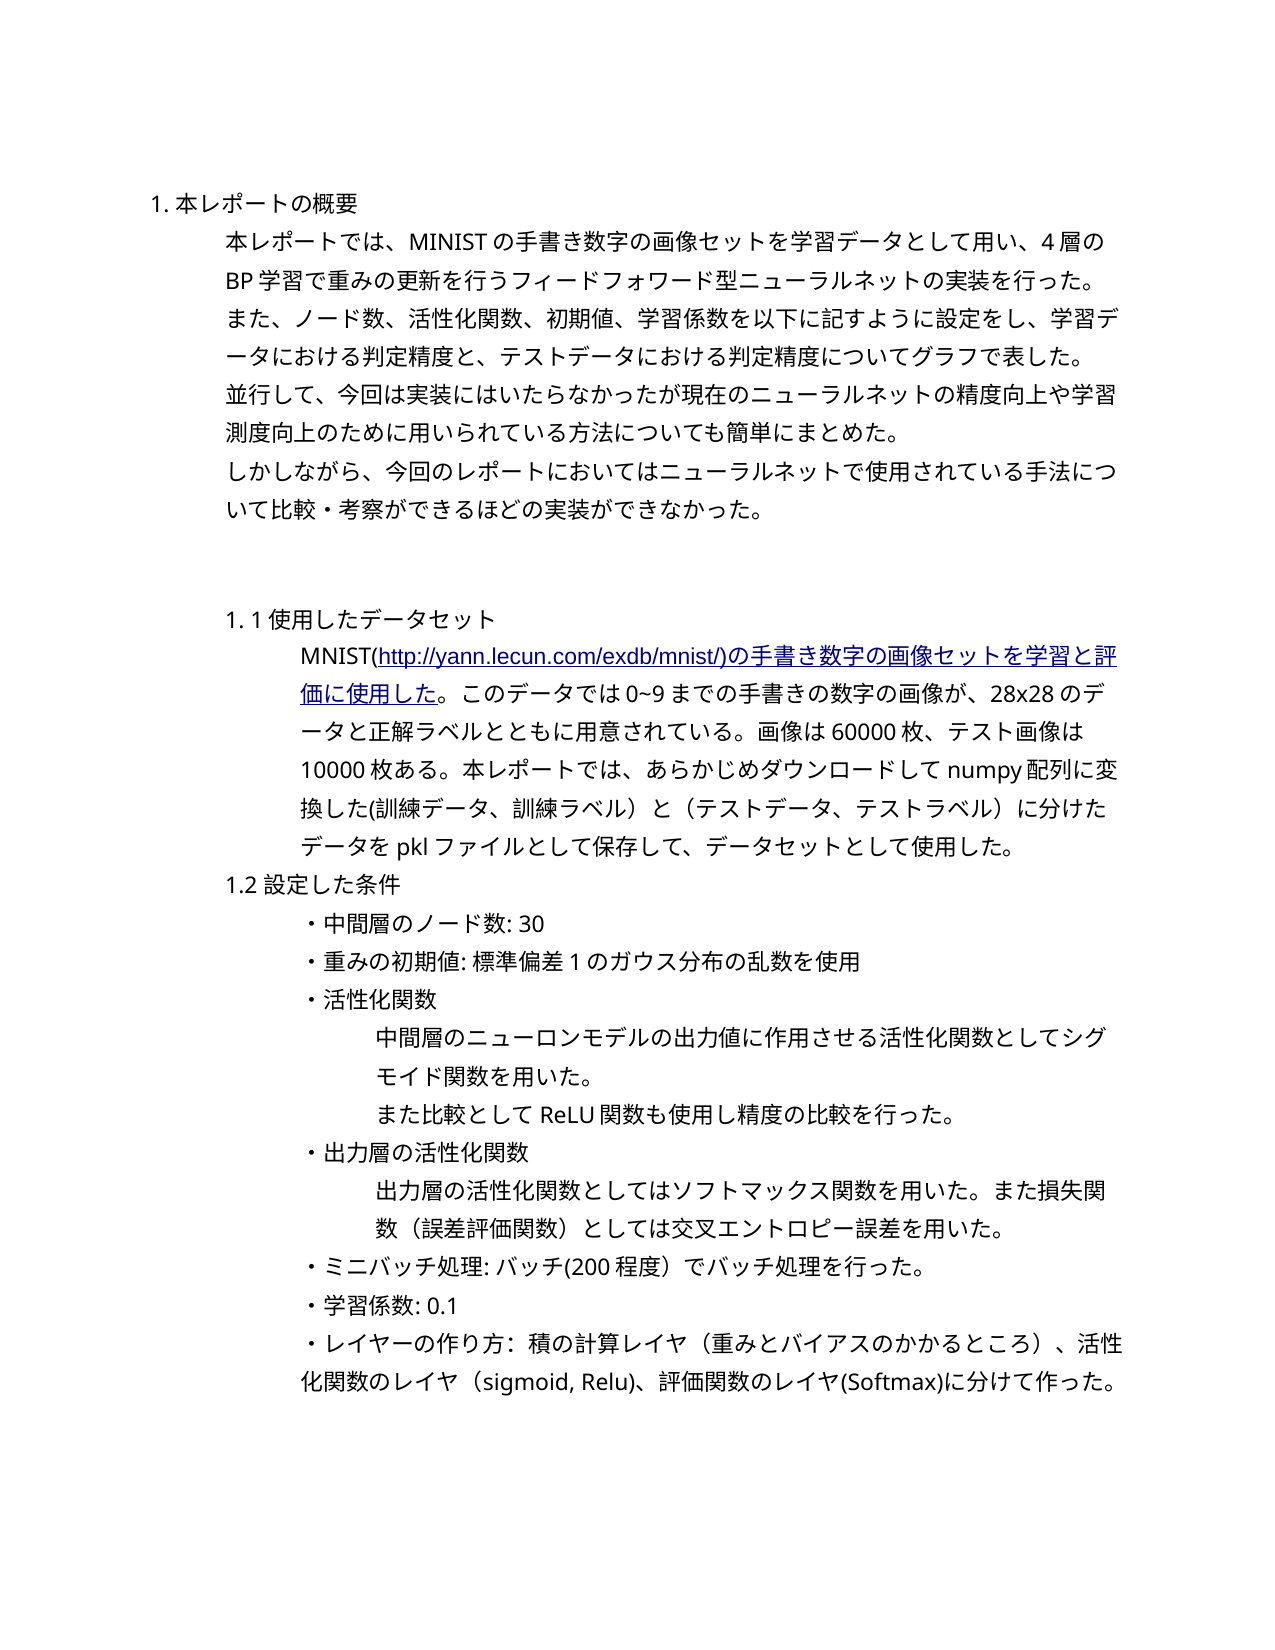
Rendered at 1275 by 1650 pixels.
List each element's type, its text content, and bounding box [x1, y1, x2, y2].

text また比較としてReLU関数も使用し精度の比較を行った。 [375, 1097, 1125, 1130]
text また、ノード数、活性化関数、初期値、学習係数を以下に記すように設定をし、学習データにおける判定精度と、テストデータにおける判定精度についてグラフで表した。 [225, 301, 1125, 372]
text MNIST(http://yann.lecun.com/exdb/mnist/)の手書き数字の画像セットを学習と評価に使用した。このデータでは0~9までの手書きの数字の画像が、28x28のデータと正解ラベルとともに用意されている。画像は60000枚、テスト画像は10000枚ある。本レポートでは、あらかじめダウンロードしてnumpy配列に変換した(訓練データ、訓練ラベル）と（テストデータ、テストラベル）に分けたデータをpklファイルとして保存して、データセットとして使用した。 [300, 640, 1125, 862]
text 並行して、今回は実装にはいたらなかったが現在のニューラルネットの精度向上や学習測度向上のために用いられている方法についても簡単にまとめた。 [225, 377, 1125, 448]
text 中間層のニューロンモデルの出力値に作用させる活性化関数としてシグモイド関数を用いた。 [375, 1020, 1125, 1092]
text 本レポートでは、MINISTの手書き数字の画像セットを学習データとして用い、4層のBP学習で重みの更新を行うフィードフォワード型ニューラルネットの実装を行った。 [225, 224, 1125, 296]
text ・重みの初期値: 標準偏差1のガウス分布の乱数を使用 [300, 944, 1125, 977]
text ・出力層の活性化関数 [300, 1135, 1125, 1168]
text ・中間層のノード数: 30 [300, 906, 1125, 939]
text ・レイヤーの作り方：積の計算レイヤ（重みとバイアスのかかるところ）、活性化関数のレイヤ（sigmoid, Relu)、評価関数のレイヤ(Softmax)に分けて作った。 [300, 1326, 1125, 1397]
text 1. 1使用したデータセット [225, 601, 1125, 635]
text ・活性化関数 [300, 982, 1125, 1015]
text しかしながら、今回のレポートにおいてはニューラルネットで使用されている手法について比較・考察ができるほどの実装ができなかった。 [225, 453, 1125, 525]
text ・ミニバッチ処理: バッチ(200程度）でバッチ処理を行った。 [300, 1249, 1125, 1283]
text 1. 本レポートの概要 [150, 186, 1125, 219]
text ・学習係数: 0.1 [300, 1288, 1125, 1321]
text 出力層の活性化関数としてはソフトマックス関数を用いた。また損失関数（誤差評価関数）としては交叉エントロピー誤差を用いた。 [375, 1173, 1125, 1244]
text 1.2 設定した条件 [225, 867, 1125, 901]
